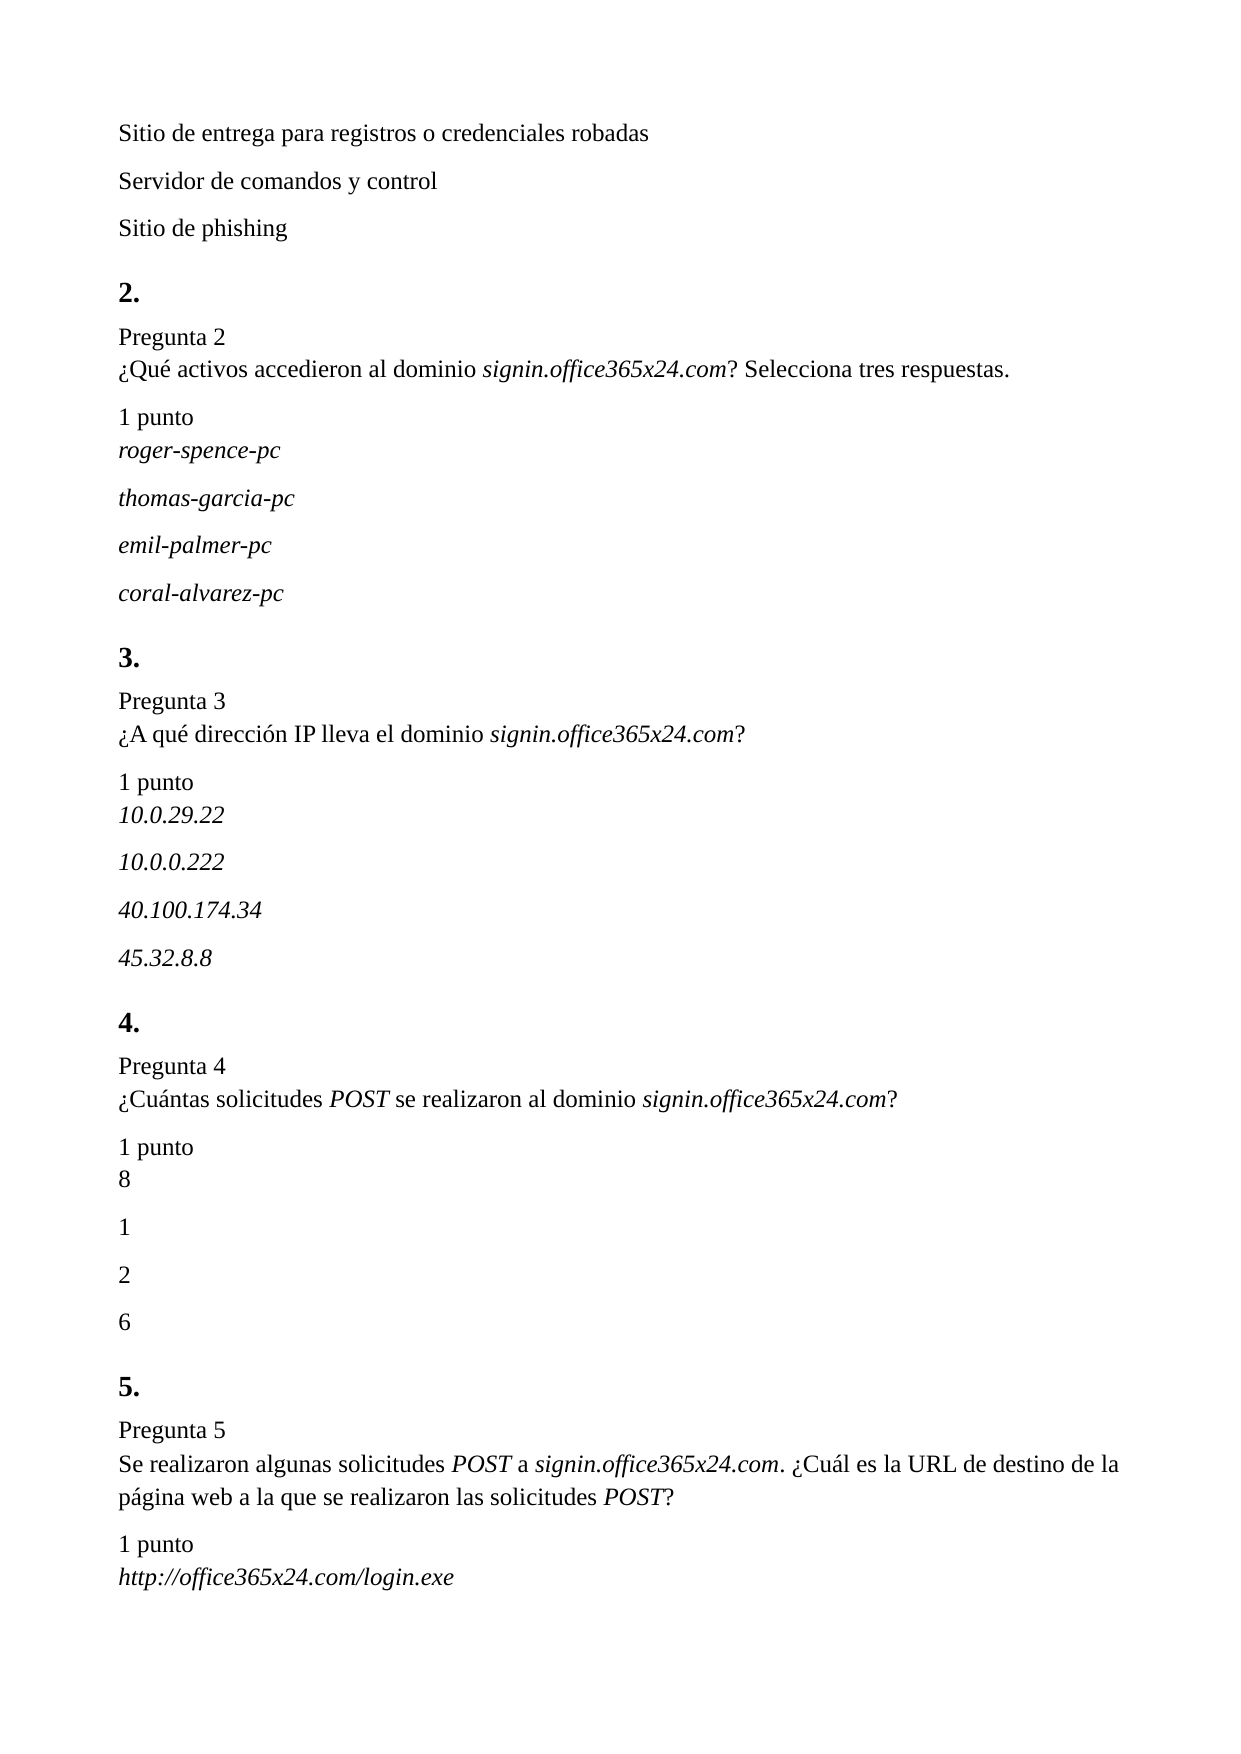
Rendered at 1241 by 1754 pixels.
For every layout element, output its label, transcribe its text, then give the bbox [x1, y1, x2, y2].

subtitle 3. [118, 640, 1122, 674]
text 1 punto [118, 1132, 1122, 1160]
text 45.32.8.8 [118, 943, 1122, 971]
text roger-spence-pc [118, 435, 1122, 464]
text 2 [118, 1260, 1122, 1288]
text 10.0.29.22 [118, 800, 1122, 829]
text Se realizaron algunas solicitudes POST a signin.office365x24.com. ¿Cuál es la URL de destino de la página web a la que se realizaron las solicitudes POST? [118, 1449, 1122, 1510]
text Sitio de phishing [118, 213, 1122, 242]
text 1 punto [118, 1529, 1122, 1558]
text coral-alvarez-pc [118, 578, 1122, 607]
text Sitio de entrega para registros o credenciales robadas [118, 118, 1122, 147]
text Pregunta 4 [118, 1051, 1122, 1080]
text 1 punto [118, 402, 1122, 431]
text emil-palmer-pc [118, 530, 1122, 559]
text 8 [118, 1164, 1122, 1193]
text Servidor de comandos y control [118, 166, 1122, 194]
text Pregunta 5 [118, 1416, 1122, 1444]
subtitle 2. [118, 276, 1122, 309]
subtitle 5. [118, 1369, 1122, 1403]
text 40.100.174.34 [118, 895, 1122, 924]
text http://office365x24.com/login.exe [118, 1562, 1122, 1591]
text ¿Qué activos accedieron al dominio signin.office365x24.com? Selecciona tres respuestas. [118, 354, 1122, 383]
text Pregunta 2 [118, 322, 1122, 350]
text 10.0.0.222 [118, 847, 1122, 876]
text 1 punto [118, 767, 1122, 796]
text 6 [118, 1307, 1122, 1336]
subtitle 4. [118, 1005, 1122, 1038]
text Pregunta 3 [118, 686, 1122, 715]
text thomas-garcia-pc [118, 483, 1122, 512]
text ¿A qué dirección IP lleva el dominio signin.office365x24.com? [118, 719, 1122, 748]
text ¿Cuántas solicitudes POST se realizaron al dominio signin.office365x24.com? [118, 1084, 1122, 1113]
text 1 [118, 1212, 1122, 1241]
